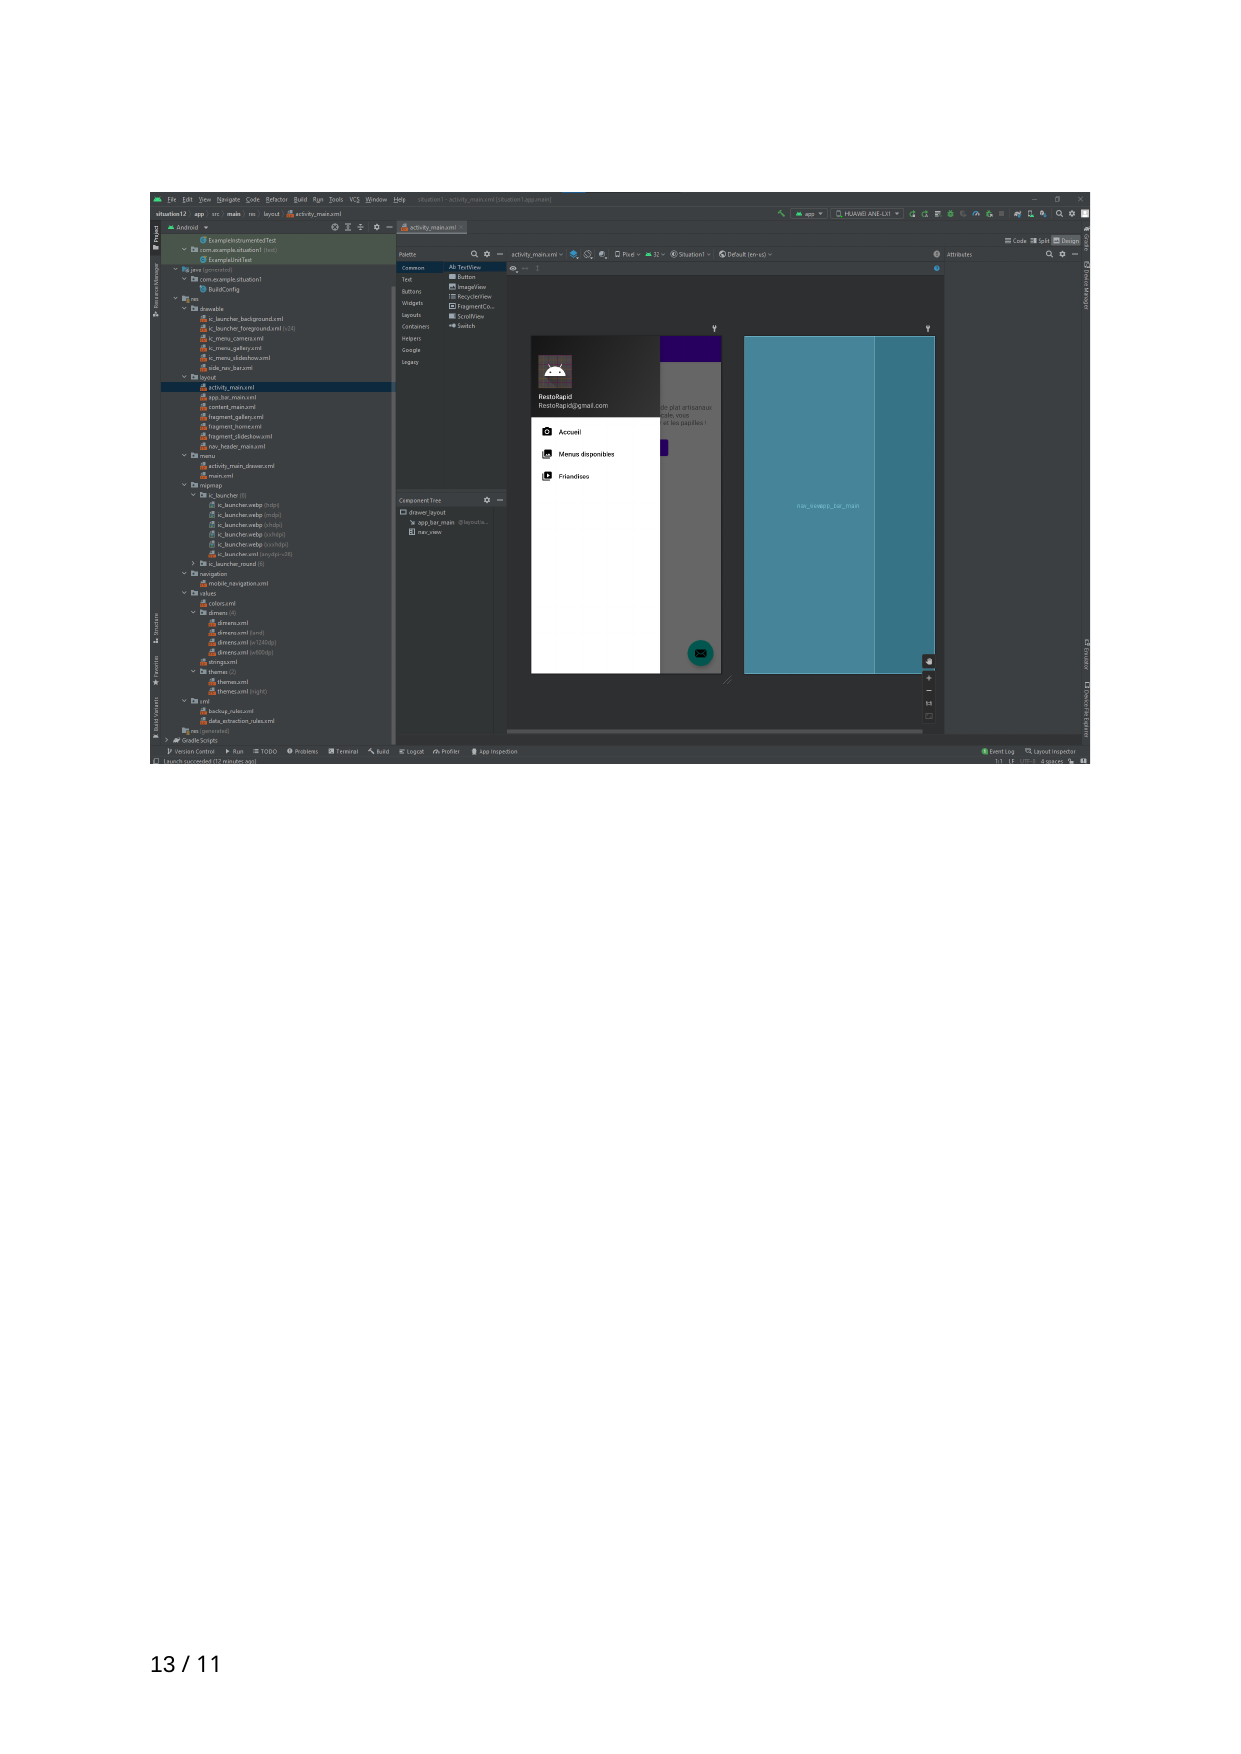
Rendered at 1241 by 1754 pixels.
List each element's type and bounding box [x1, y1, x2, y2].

picture [150, 192, 1091, 764]
